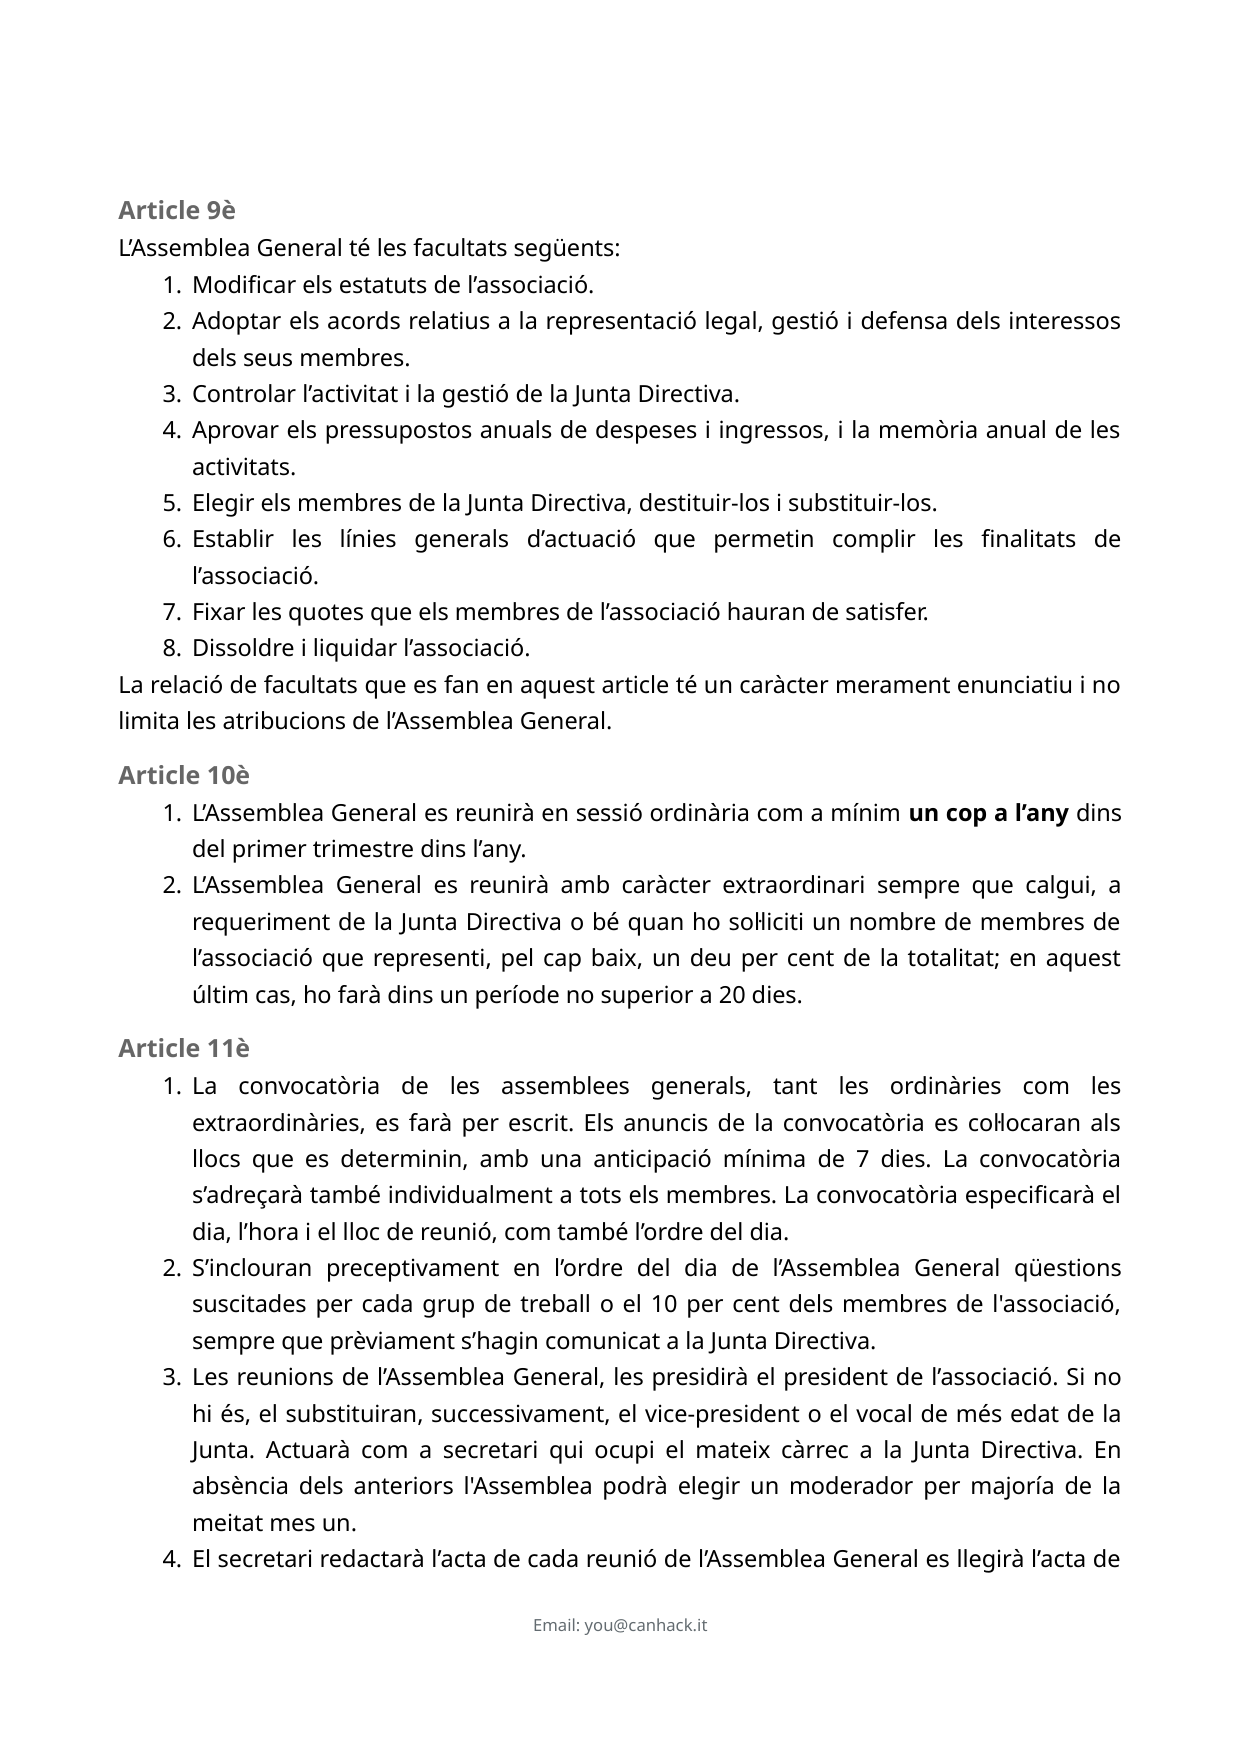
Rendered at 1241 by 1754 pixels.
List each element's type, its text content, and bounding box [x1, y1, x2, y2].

list Elegir els membres de la Junta Directiva, destituir-los i substituir-los. [162, 486, 1122, 518]
subtitle Article 9è [118, 193, 1122, 227]
text L’Assemblea General té les facultats següents: [118, 232, 1122, 264]
text La relació de facultats que es fan en aquest article té un caràcter merament enunciatiu i no limita les atribucions de l’Assemblea General. [118, 668, 1122, 736]
list L’Assemblea General es reunirà en sessió ordinària com a mínim un cop a l’any dins del primer trimestre dins l’any. [162, 796, 1122, 864]
subtitle Article 11è [118, 1031, 1122, 1065]
list La convocatòria de les assemblees generals, tant les ordinàries com les extraordinàries, es farà per escrit. Els anuncis de la convocatòria es col·locaran als llocs que es determinin, amb una anticipació mínima de 7 dies. La convocatòria s’adreçarà també individualment a tots els membres. La convocatòria especificarà el dia, l’hora i el lloc de reunió, com també l’ordre del dia. [162, 1070, 1122, 1247]
list Aprovar els pressupostos anuals de despeses i ingressos, i la memòria anual de les activitats. [162, 413, 1122, 482]
list Dissoldre i liquidar l’associació. [162, 632, 1122, 664]
list S’inclouran preceptivament en l’ordre del dia de l’Assemblea General qüestions suscitades per cada grup de treball o el 10 per cent dels membres de l'associació, sempre que prèviament s’hagin comunicat a la Junta Directiva. [162, 1251, 1122, 1356]
list El secretari redactarà l’acta de cada reunió de l’Assemblea General es llegirà l’acta de [162, 1542, 1122, 1574]
list L’Assemblea General es reunirà amb caràcter extraordinari sempre que calgui, a requeriment de la Junta Directiva o bé quan ho sol·liciti un nombre de membres de l’associació que representi, pel cap baix, un deu per cent de la totalitat; en aquest últim cas, ho farà dins un període no superior a 20 dies. [162, 869, 1122, 1010]
subtitle Article 10è [118, 757, 1122, 791]
list Adoptar els acords relatius a la representació legal, gestió i defensa dels interessos dels seus membres. [162, 304, 1122, 373]
list Fixar les quotes que els membres de l’associació hauran de satisfer. [162, 595, 1122, 627]
list Les reunions de l’Assemblea General, les presidirà el president de l’associació. Si no hi és, el substituiran, successivament, el vice-president o el vocal de més edat de la Junta. Actuarà com a secretari qui ocupi el mateix càrrec a la Junta Directiva. En absència dels anteriors l'Assemblea podrà elegir un moderador per majoría de la meitat mes un. [162, 1361, 1122, 1538]
list Controlar l’activitat i la gestió de la Junta Directiva. [162, 377, 1122, 409]
list Modificar els estatuts de l’associació. [162, 268, 1122, 300]
list Establir les línies generals d’actuació que permetin complir les finalitats de l’associació. [162, 523, 1122, 591]
